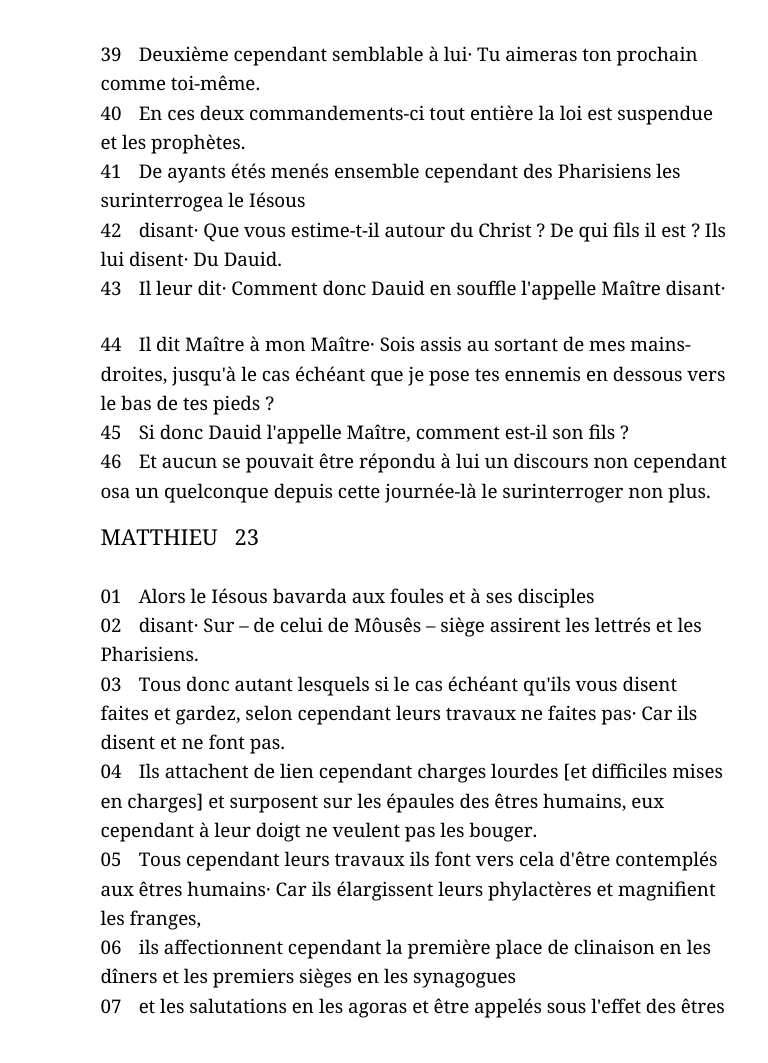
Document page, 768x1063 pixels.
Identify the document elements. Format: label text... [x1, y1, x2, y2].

text 39 Deuxième cependant semblable à lui· Tu aimeras ton prochain comme toi-même. 40 En ces deux commandements-ci tout entière la loi est suspendue et les prophètes. 41 De ayants étés menés ensemble cependant des Pharisiens les surinterrogea le Iésous 42 disant· Que vous estime-t-il autour du Christ ? De qui fils il est ? Ils lui disent· Du Dauid. 43 Il leur dit· Comment donc Dauid en souffle l'appelle Maître disant· 44 Il dit Maître à mon Maître· Sois assis au sortant de mes mains-droites, jusqu'à le cas échéant que je pose tes ennemis en dessous vers le bas de tes pieds ? 45 Si donc Dauid l'appelle Maître, comment est-il son fils ? 46 Et aucun se pouvait être répondu à lui un discours non cependant osa un quelconque depuis cette journée-là le surinterroger non plus. [100, 41, 729, 503]
text 01 Alors le Iésous bavarda aux foules et à ses disciples 02 disant· Sur – de celui de Môusês – siège assirent les lettrés et les Pharisiens. 03 Tous donc autant lesquels si le cas échéant qu'ils vous disent faites et gardez, selon cependant leurs travaux ne faites pas· Car ils disent et ne font pas. 04 Ils attachent de lien cependant charges lourdes [et difficiles mises en charges] et surposent sur les épaules des êtres humains, eux cependant à leur doigt ne veulent pas les bouger. 05 Tous cependant leurs travaux ils font vers cela d'être contemplés aux êtres humains· Car ils élargissent leurs phylactères et magnifient les franges, 06 ils affectionnent cependant la première place de clinaison en les dîners et les premiers sièges en les synagogues 07 et les salutations en les agoras et être appelés sous l'effet des êtres [100, 556, 729, 1018]
text MATTHIEU 23 [100, 522, 729, 552]
